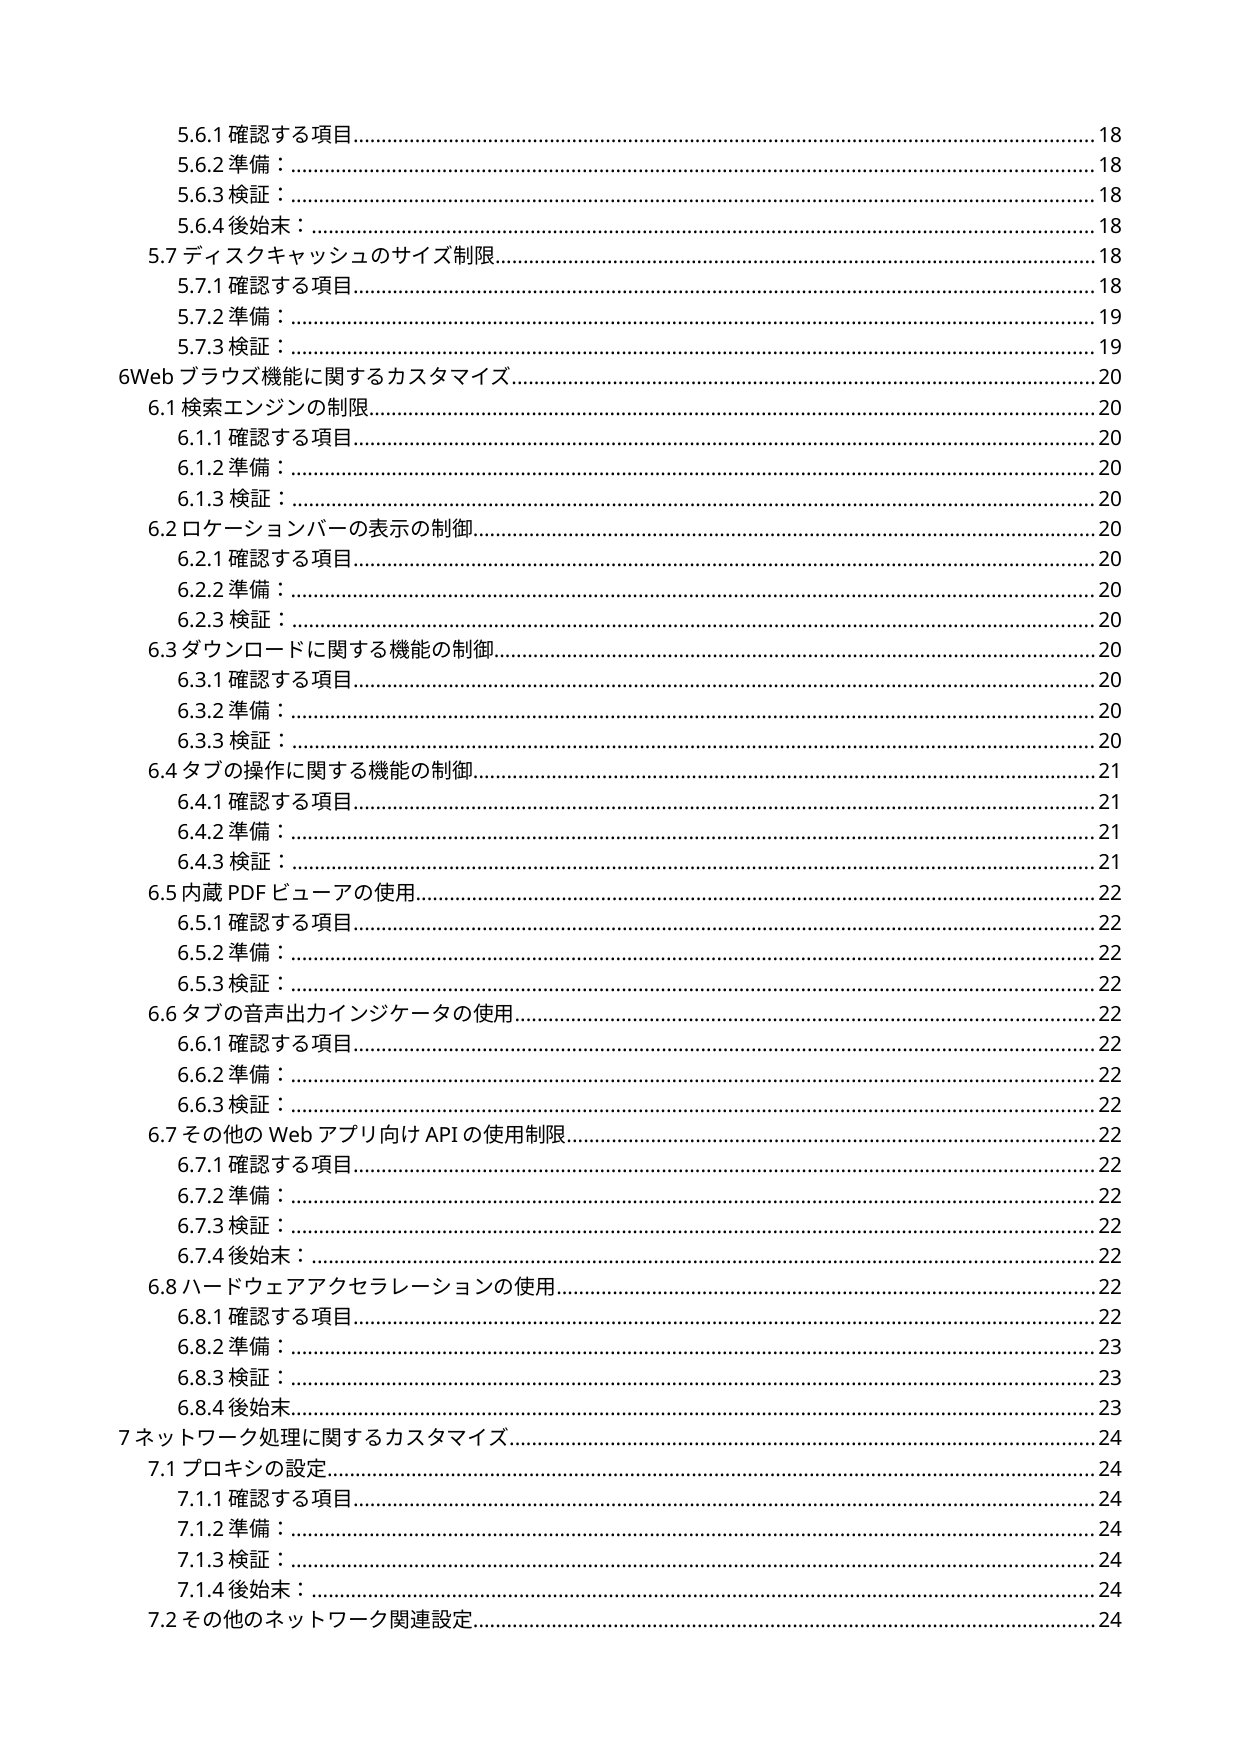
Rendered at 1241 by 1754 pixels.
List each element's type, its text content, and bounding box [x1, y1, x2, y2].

text 6.8.1確認する項目 22 [177, 1300, 1122, 1331]
text 6.8.3検証： 23 [177, 1361, 1122, 1391]
text 6.7.1確認する項目 22 [177, 1149, 1122, 1179]
text 6.1.1確認する項目 20 [177, 421, 1122, 452]
text 6.7.4後始末： 22 [177, 1240, 1122, 1270]
text 5.7.3検証： 19 [177, 330, 1122, 361]
text 6.8.4後始末 23 [177, 1391, 1122, 1422]
text 7.1プロキシの設定 24 [148, 1452, 1122, 1482]
text 6.6.1確認する項目 22 [177, 1027, 1122, 1058]
text 6.5.3検証： 22 [177, 967, 1122, 997]
text 6.2.2準備： 20 [177, 573, 1122, 603]
text 6.3.1確認する項目 20 [177, 664, 1122, 694]
text 7.1.4後始末： 24 [177, 1573, 1122, 1603]
text 7.1.2準備： 24 [177, 1512, 1122, 1543]
text 6.6.3検証： 22 [177, 1088, 1122, 1118]
text 6.8.2準備： 23 [177, 1331, 1122, 1361]
text 6.7その他のWebアプリ向けAPIの使用制限 22 [148, 1118, 1122, 1149]
text 6.8ハードウェアアクセラレーションの使用 22 [148, 1270, 1122, 1300]
text 7.2その他のネットワーク関連設定 24 [148, 1603, 1122, 1634]
text 6.4.3 検証： 21 [177, 846, 1122, 876]
text 7.1.3検証： 24 [177, 1543, 1122, 1573]
text 7ネットワーク処理に関するカスタマイズ 24 [118, 1422, 1122, 1452]
text 7.1.1確認する項目 24 [177, 1482, 1122, 1512]
text 5.6.4後始末： 18 [177, 209, 1122, 239]
text 5.6.1確認する項目 18 [177, 118, 1122, 148]
text 6.6.2準備： 22 [177, 1058, 1122, 1088]
text 6.4タブの操作に関する機能の制御 21 [148, 755, 1122, 785]
text 6.1.3 検証： 20 [177, 482, 1122, 512]
text 6.3.2準備： 20 [177, 694, 1122, 724]
text 5.6.2準備： 18 [177, 148, 1122, 179]
text 6.5.2準備： 22 [177, 937, 1122, 967]
text 6.1.2準備： 20 [177, 452, 1122, 482]
text 6Webブラウズ機能に関するカスタマイズ 20 [118, 361, 1122, 391]
text 6.3.3 検証： 20 [177, 724, 1122, 755]
text 6.2ロケーションバーの表示の制御 20 [148, 512, 1122, 542]
text 6.1検索エンジンの制限 20 [148, 391, 1122, 421]
text 6.2.1確認する項目 20 [177, 542, 1122, 573]
text 6.2.3 検証： 20 [177, 603, 1122, 633]
text 6.4.1確認する項目 21 [177, 785, 1122, 815]
text 6.5.1確認する項目 22 [177, 906, 1122, 937]
text 5.7.2準備： 19 [177, 300, 1122, 330]
text 6.4.2準備： 21 [177, 815, 1122, 846]
text 5.6.3検証： 18 [177, 179, 1122, 209]
text 6.3ダウンロードに関する機能の制御 20 [148, 633, 1122, 664]
text 5.7.1確認する項目 18 [177, 270, 1122, 300]
text 5.7 ディスクキャッシュのサイズ制限 18 [148, 239, 1122, 270]
text 6.7.3検証： 22 [177, 1209, 1122, 1240]
text 6.7.2準備： 22 [177, 1179, 1122, 1209]
text 6.6タブの音声出力インジケータの使用 22 [148, 997, 1122, 1027]
text 6.5内蔵PDFビューアの使用 22 [148, 876, 1122, 906]
